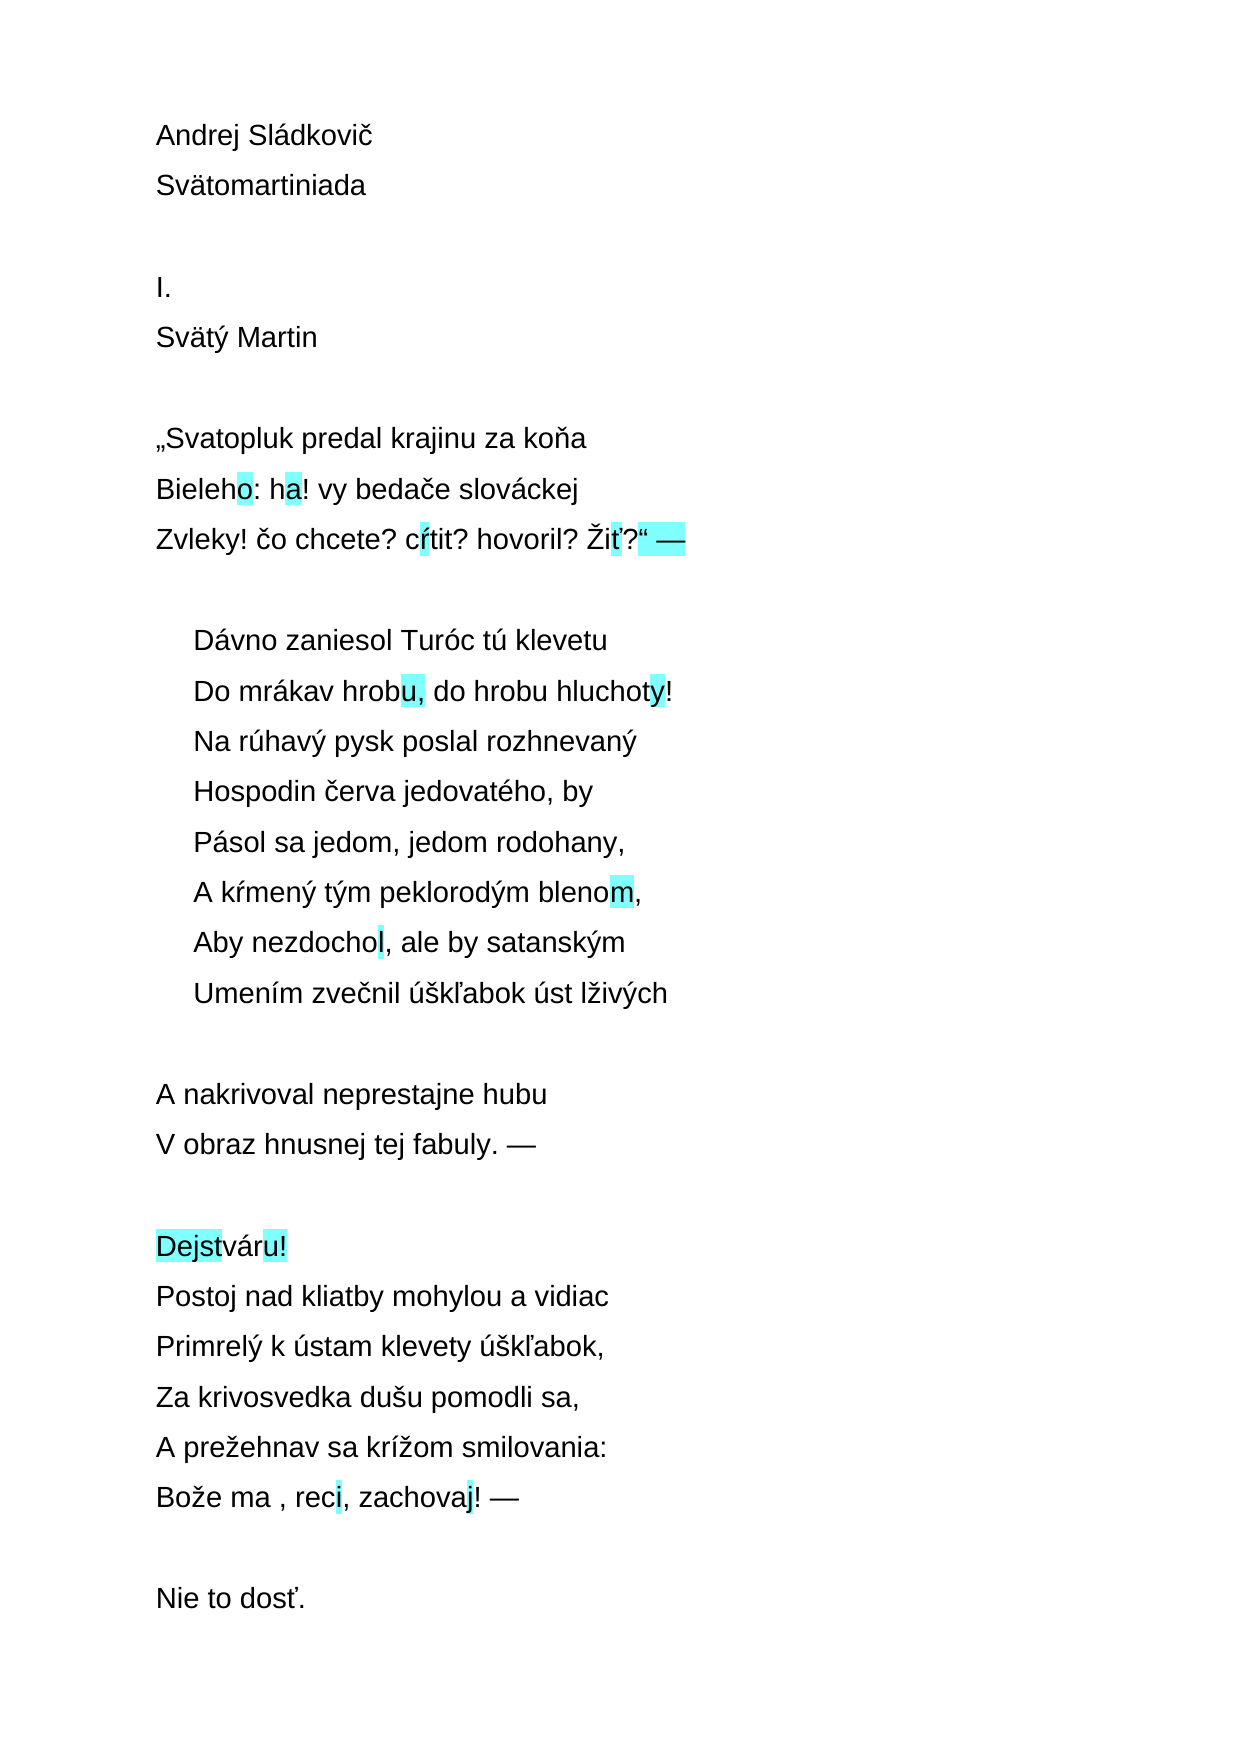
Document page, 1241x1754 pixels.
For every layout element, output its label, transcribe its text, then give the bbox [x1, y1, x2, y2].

text Nie to dosť. [156, 1582, 1084, 1615]
text A nakrivoval neprestajne hubu [156, 1077, 1084, 1111]
text Pásol sa jedom, jedom rodohany, [156, 825, 1084, 858]
text Bieleho: ha! vy bedače slováckej [156, 472, 1084, 505]
text Andrej Sládkovič [156, 118, 1084, 152]
text A prežehnav sa krížom smilovania: [156, 1430, 1084, 1463]
text Svätý Martin [156, 320, 1084, 354]
text Umením zvečnil úškľabok úst lživých [156, 976, 1084, 1009]
text I. [156, 270, 1084, 303]
text Do mrákav hrobu, do hrobu hluchoty! [156, 674, 1084, 707]
text Dávno zaniesol Turóc tú klevetu [156, 623, 1084, 657]
text Dejstváru! [156, 1229, 1084, 1262]
text Bože ma , reci, zachovaj! — [156, 1480, 1084, 1514]
text Hospodin červa jedovatého, by [156, 774, 1084, 808]
text Za krivosvedka dušu pomodli sa, [156, 1379, 1084, 1413]
text V obraz hnusnej tej fabuly. — [156, 1127, 1084, 1161]
text Zvleky! čo chcete? cŕtit? hovoril? Žiť?“ — [156, 522, 1084, 556]
text „Svatopluk predal krajinu za koňa [156, 421, 1084, 455]
text Na rúhavý pysk poslal rozhnevaný [156, 724, 1084, 758]
text Postoj nad kliatby mohylou a vidiac [156, 1279, 1084, 1312]
text Primrelý k ústam klevety úškľabok, [156, 1329, 1084, 1363]
text A kŕmený tým peklorodým blenom, [156, 875, 1084, 908]
text Aby nezdochol, ale by satanským [156, 925, 1084, 959]
text Svätomartiniada [156, 168, 1084, 202]
